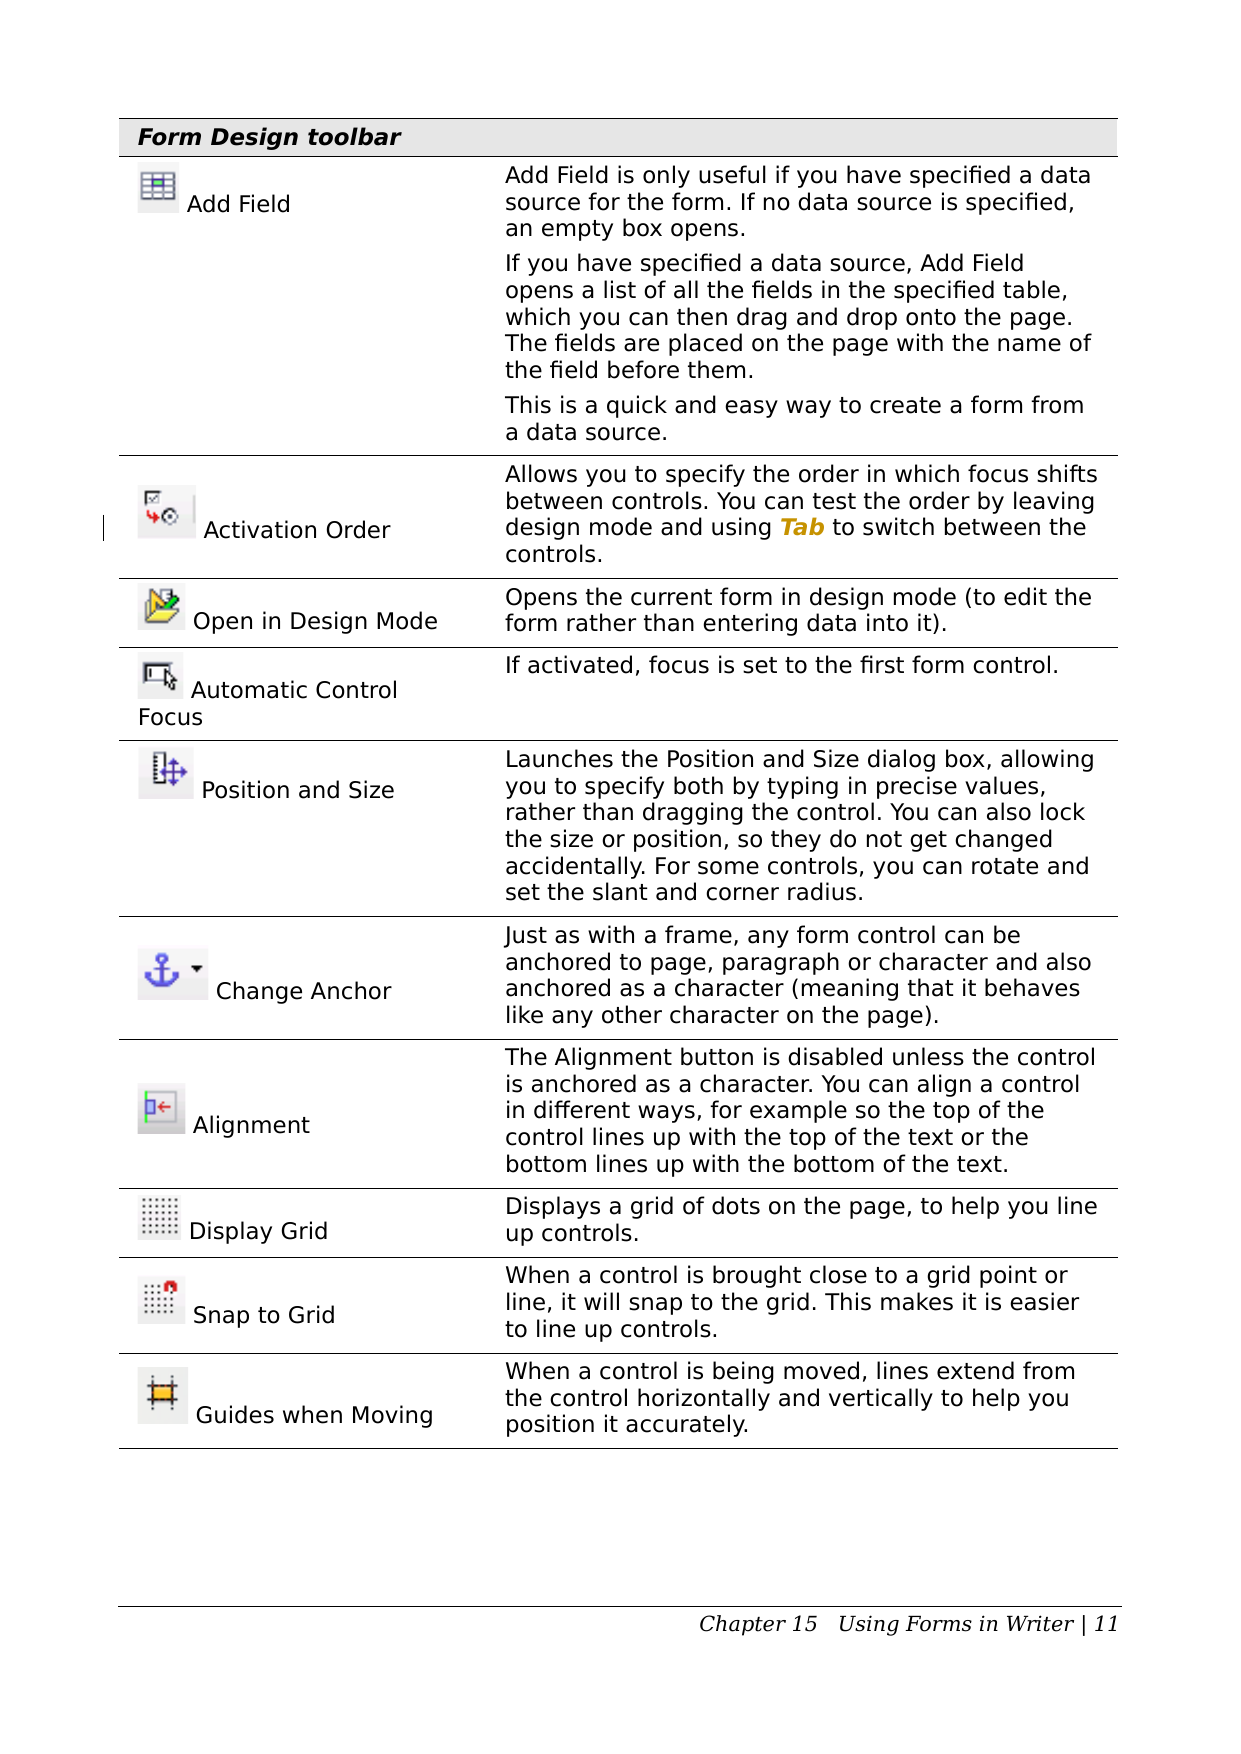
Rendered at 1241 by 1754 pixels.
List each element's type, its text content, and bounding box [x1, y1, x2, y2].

picture [137, 652, 184, 699]
table_cell Just as with a frame, any form control can be anchored to page, paragraph or character and also anchored as a character (meaning that it behaves like any other character on the page). [486, 917, 1117, 1038]
table_cell The Alignment button is disabled unless the control is anchored as a character. You can align a control in different ways, for example so the top of the control lines up with the top of the text or the bottom lines up with the bottom of the text. [486, 1040, 1117, 1188]
picture [137, 583, 186, 630]
picture [137, 1367, 189, 1424]
table_cell Opens the current form in design mode (to edit the form rather than entering data into it). [486, 579, 1117, 647]
table_cell Automatic Control Focus [119, 648, 486, 740]
table_cell Display Grid [119, 1189, 486, 1257]
table_cell If activated, focus is set to the first form control. [486, 648, 1117, 740]
table_cell Allows you to specify the order in which focus shifts between controls. You can test the order by leaving design mode and using Tab to switch between the controls. [486, 456, 1117, 578]
table_cell Launches the Position and Size dialog box, allowing you to specify both by typing in precise values, rather than dragging the control. You can also lock the size or position, so they do not get changed accidentally. For some controls, you can rotate and set the slant and corner radius. [486, 741, 1117, 916]
table_cell Add Field [119, 157, 486, 455]
table_cell Change Anchor [119, 917, 486, 1038]
table_cell Add Field is only useful if you have specified a data source for the form. If no data source is specified, an empty box opens. If you have specified a data source, Add Field opens a list of all the fields in the specified table, which you can then drag and drop onto the page. The fields are placed on the page with the name of the field before them. This is a quick and easy way to create a form from a data source. [486, 157, 1117, 455]
picture [137, 162, 180, 213]
table_cell Snap to Grid [119, 1258, 486, 1352]
picture [137, 485, 197, 539]
table_cell Open in Design Mode [119, 579, 486, 647]
picture [137, 1195, 182, 1240]
table_cell When a control is being moved, lines extend from the control horizontally and vertically to help you position it accurately. [486, 1354, 1117, 1448]
table_cell Position and Size [119, 741, 486, 916]
picture [137, 746, 194, 799]
table_cell Displays a grid of dots on the page, to help you line up controls. [486, 1189, 1117, 1257]
table_cell Guides when Moving [119, 1354, 486, 1448]
table_header Form Design toolbar [119, 119, 486, 156]
table_header [486, 119, 1117, 156]
picture [137, 1275, 186, 1324]
table_cell Alignment [119, 1040, 486, 1188]
table_cell When a control is brought close to a grid point or line, it will snap to the grid. This makes it is easier to line up controls. [486, 1258, 1117, 1352]
picture [137, 1083, 186, 1134]
picture [137, 945, 209, 1000]
table_cell Activation Order [119, 456, 486, 578]
